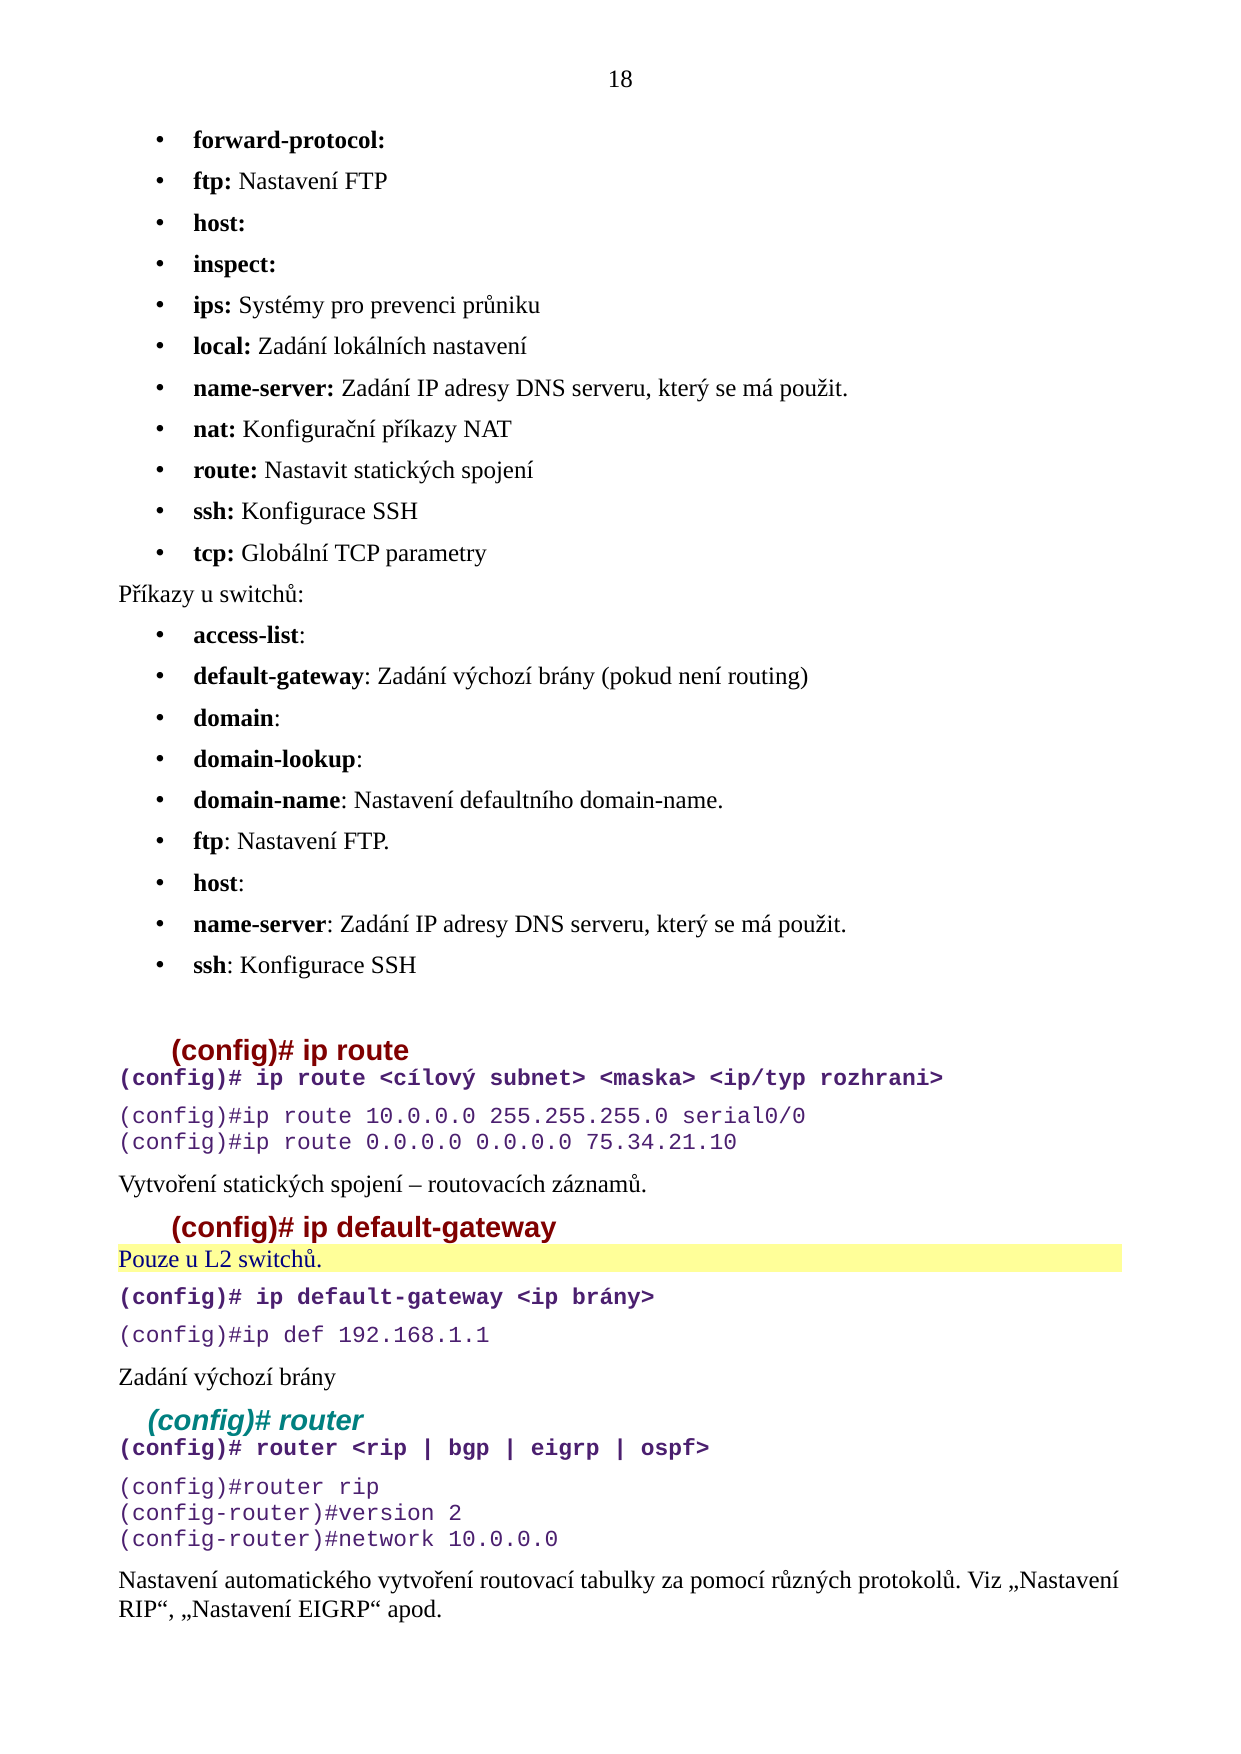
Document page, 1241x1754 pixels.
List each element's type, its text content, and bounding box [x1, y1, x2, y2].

subtitle (config)# router [148, 1403, 1122, 1437]
text (config)# ip default-gateway <ip brány> [118, 1285, 1122, 1311]
text Zadání výchozí brány [118, 1362, 1122, 1391]
list domain: [156, 703, 1122, 731]
list domain-name: Nastavení defaultního domain-name. [156, 785, 1122, 814]
list nat: Konfigurační příkazy NAT [156, 414, 1122, 443]
list name-server: Zadání IP adresy DNS serveru, který se má použit. [156, 909, 1122, 938]
subtitle (config)# ip default-gateway [171, 1210, 1122, 1244]
list tcp: Globální TCP parametry [156, 538, 1122, 566]
list route: Nastavit statických spojení [156, 455, 1122, 484]
subtitle (config)# ip route [171, 1033, 1122, 1066]
text (config)# router <rip | bgp | eigrp | ospf> [118, 1437, 1122, 1463]
list domain-lookup: [156, 744, 1122, 773]
list access-list: [156, 620, 1122, 649]
list ssh: Konfigurace SSH [156, 496, 1122, 525]
list ips: Systémy pro prevenci průniku [156, 290, 1122, 319]
text Pouze u L2 switchů. [118, 1244, 1122, 1272]
text Příkazy u switchů: [118, 579, 1122, 608]
text (config)#router rip (config-router)#version 2 (config-router)#network 10.0.0.0 [118, 1475, 1122, 1553]
list name-server: Zadání IP adresy DNS serveru, který se má použit. [156, 373, 1122, 401]
list ssh: Konfigurace SSH [156, 950, 1122, 979]
list host: [156, 208, 1122, 236]
list host: [156, 868, 1122, 896]
list default-gateway: Zadání výchozí brány (pokud není routing) [156, 661, 1122, 690]
list inspect: [156, 249, 1122, 278]
list local: Zadání lokálních nastavení [156, 331, 1122, 360]
list ftp: Nastavení FTP. [156, 826, 1122, 855]
text (config)#ip route 10.0.0.0 255.255.255.0 serial0/0 (config)#ip route 0.0.0.0 0.0.0.0 75.34.21.10 [118, 1104, 1122, 1156]
list forward-protocol: [156, 125, 1122, 154]
text (config)#ip def 192.168.1.1 [118, 1323, 1122, 1349]
text Nastavení automatického vytvoření routovací tabulky za pomocí různých protokolů. Viz „Nastavení RIP“, „Nastavení EIGRP“ apod. [118, 1565, 1122, 1623]
text Vytvoření statických spojení – routovacích záznamů. [118, 1169, 1122, 1198]
list ftp: Nastavení FTP [156, 166, 1122, 195]
text (config)# ip route <cílový subnet> <maska> <ip/typ rozhrani> [118, 1066, 1122, 1092]
